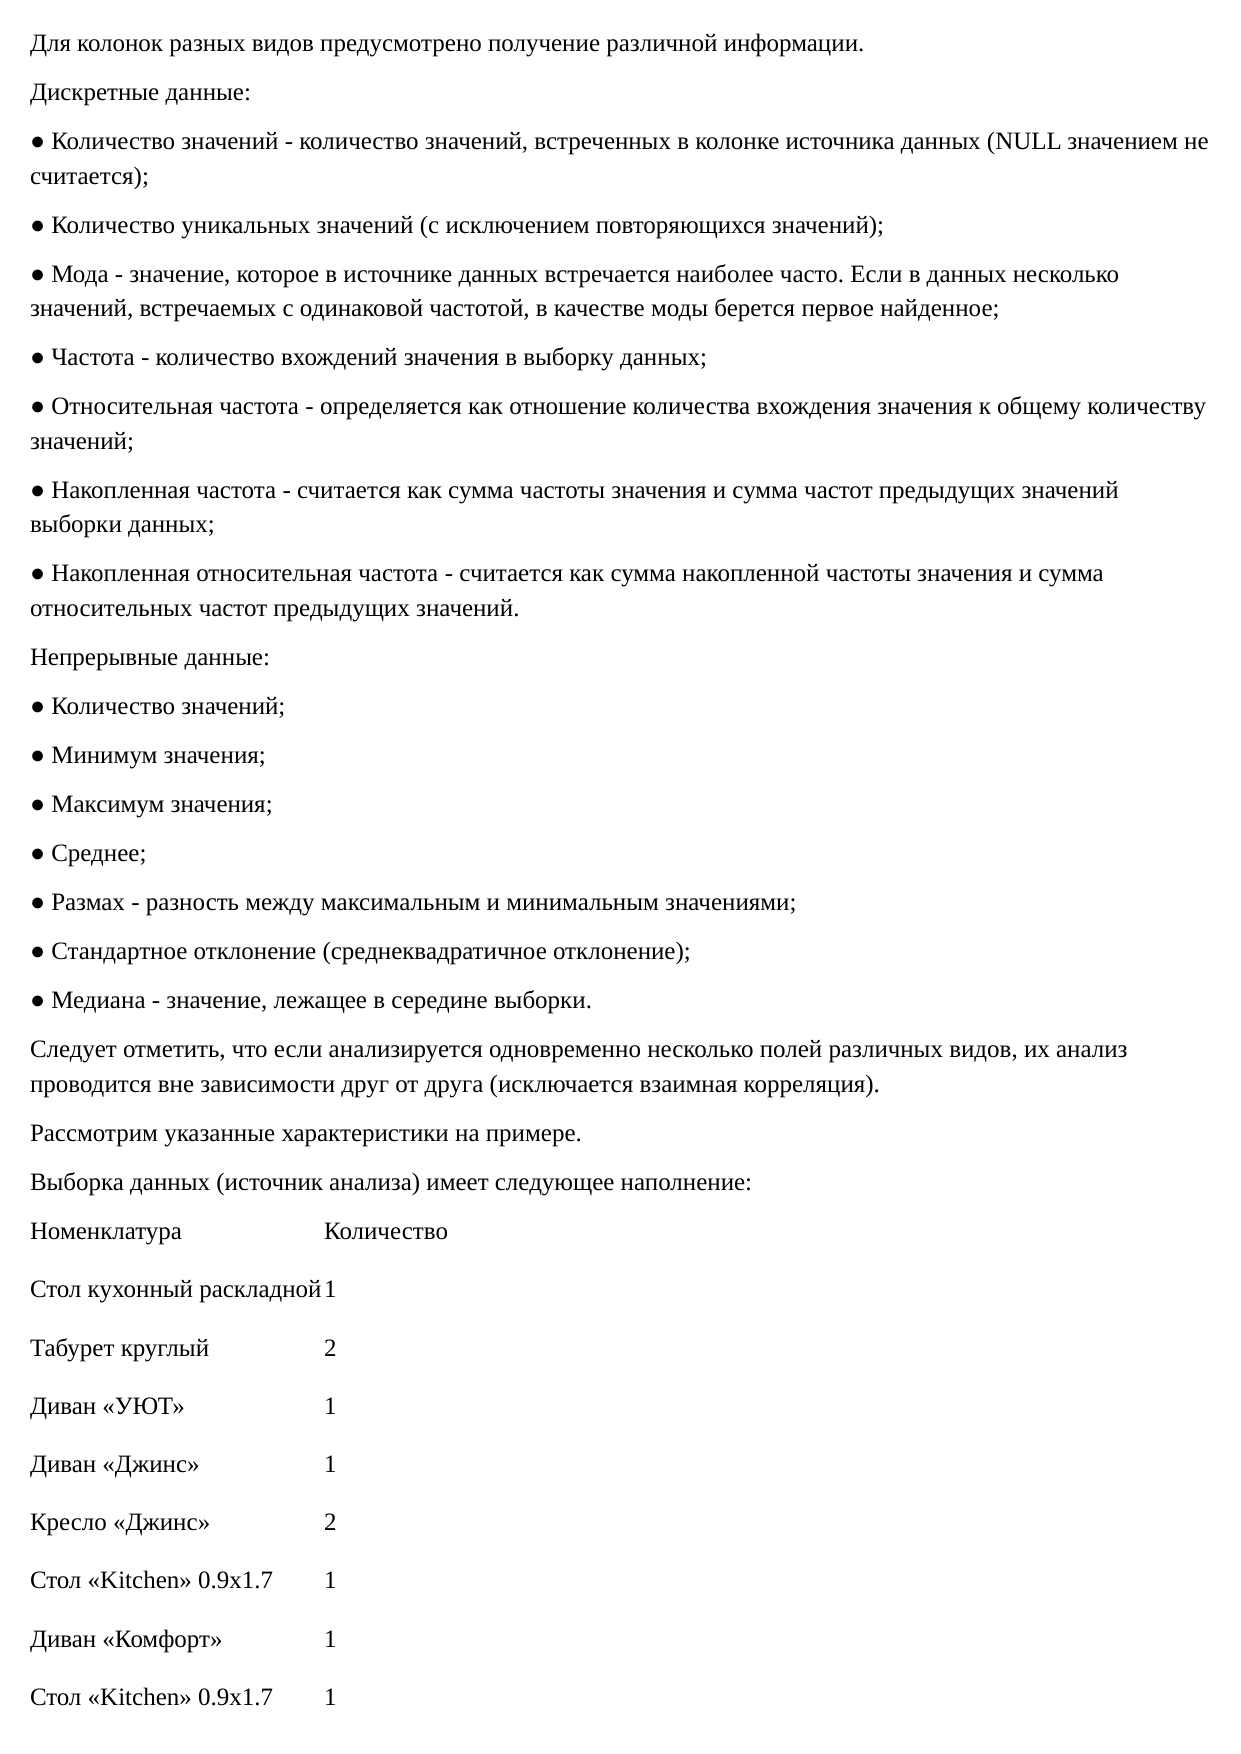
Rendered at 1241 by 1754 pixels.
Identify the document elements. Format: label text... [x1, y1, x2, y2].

table_cell 1 [324, 1682, 449, 1711]
text ● Среднее; [30, 838, 1211, 867]
text ● Размах ‑ разность между максимальным и минимальным значениями; [30, 887, 1211, 916]
text ● Частота ‑ количество вхождений значения в выборку данных; [30, 342, 1211, 371]
text ● Накопленная относительная частота ‑ считается как сумма накопленной частоты значения и сумма относительных частот предыдущих значений. [30, 558, 1211, 622]
text ● Накопленная частота ‑ считается как сумма частоты значения и сумма частот предыдущих значений выборки данных; [30, 475, 1211, 538]
table_header Количество [324, 1216, 449, 1274]
text ● Относительная частота ‑ определяется как отношение количества вхождения значения к общему количеству значений; [30, 391, 1211, 455]
table_header Номенклатура [30, 1216, 324, 1274]
text ● Количество значений; [30, 691, 1211, 720]
text Выборка данных (источник анализа) имеет следующее наполнение: [30, 1167, 1211, 1196]
table_cell 1 [324, 1275, 449, 1333]
text ● Количество значений ‑ количество значений, встреченных в колонке источника данных (NULL значением не считается); [30, 126, 1211, 189]
text Дискретные данные: [30, 77, 1211, 106]
table_cell Стол «Kitchen» 0.9x1.7 [30, 1682, 324, 1711]
text ● Максимум значения; [30, 789, 1211, 818]
text Рассмотрим указанные характеристики на примере. [30, 1118, 1211, 1147]
table_cell 1 [324, 1624, 449, 1682]
table_cell 2 [324, 1333, 449, 1391]
table_cell Стол кухонный раскладной [30, 1275, 324, 1333]
table_cell 1 [324, 1566, 449, 1624]
table_cell Диван «УЮТ» [30, 1391, 324, 1449]
table_cell Кресло «Джинс» [30, 1508, 324, 1566]
text ● Количество уникальных значений (с исключением повторяющихся значений); [30, 210, 1211, 238]
text ● Мода ‑ значение, которое в источнике данных встречается наиболее часто. Если в данных несколько значений, встречаемых с одинаковой частотой, в качестве моды берется первое найденное; [30, 259, 1211, 322]
text Непрерывные данные: [30, 642, 1211, 671]
text Следует отметить, что если анализируется одновременно несколько полей различных видов, их анализ проводится вне зависимости друг от друга (исключается взаимная корреляция). [30, 1034, 1211, 1098]
table_cell 1 [324, 1449, 449, 1507]
text ● Минимум значения; [30, 740, 1211, 769]
text ● Стандартное отклонение (среднеквадратичное отклонение); [30, 936, 1211, 965]
table_cell Стол «Kitchen» 0.9x1.7 [30, 1566, 324, 1624]
table_cell Диван «Комфорт» [30, 1624, 324, 1682]
table_cell Табурет круглый [30, 1333, 324, 1391]
text ● Медиана ‑ значение, лежащее в середине выборки. [30, 986, 1211, 1014]
table_cell 1 [324, 1391, 449, 1449]
table_cell Диван «Джинс» [30, 1449, 324, 1507]
table_cell 2 [324, 1508, 449, 1566]
text Для колонок разных видов предусмотрено получение различной информации. [30, 28, 1211, 57]
